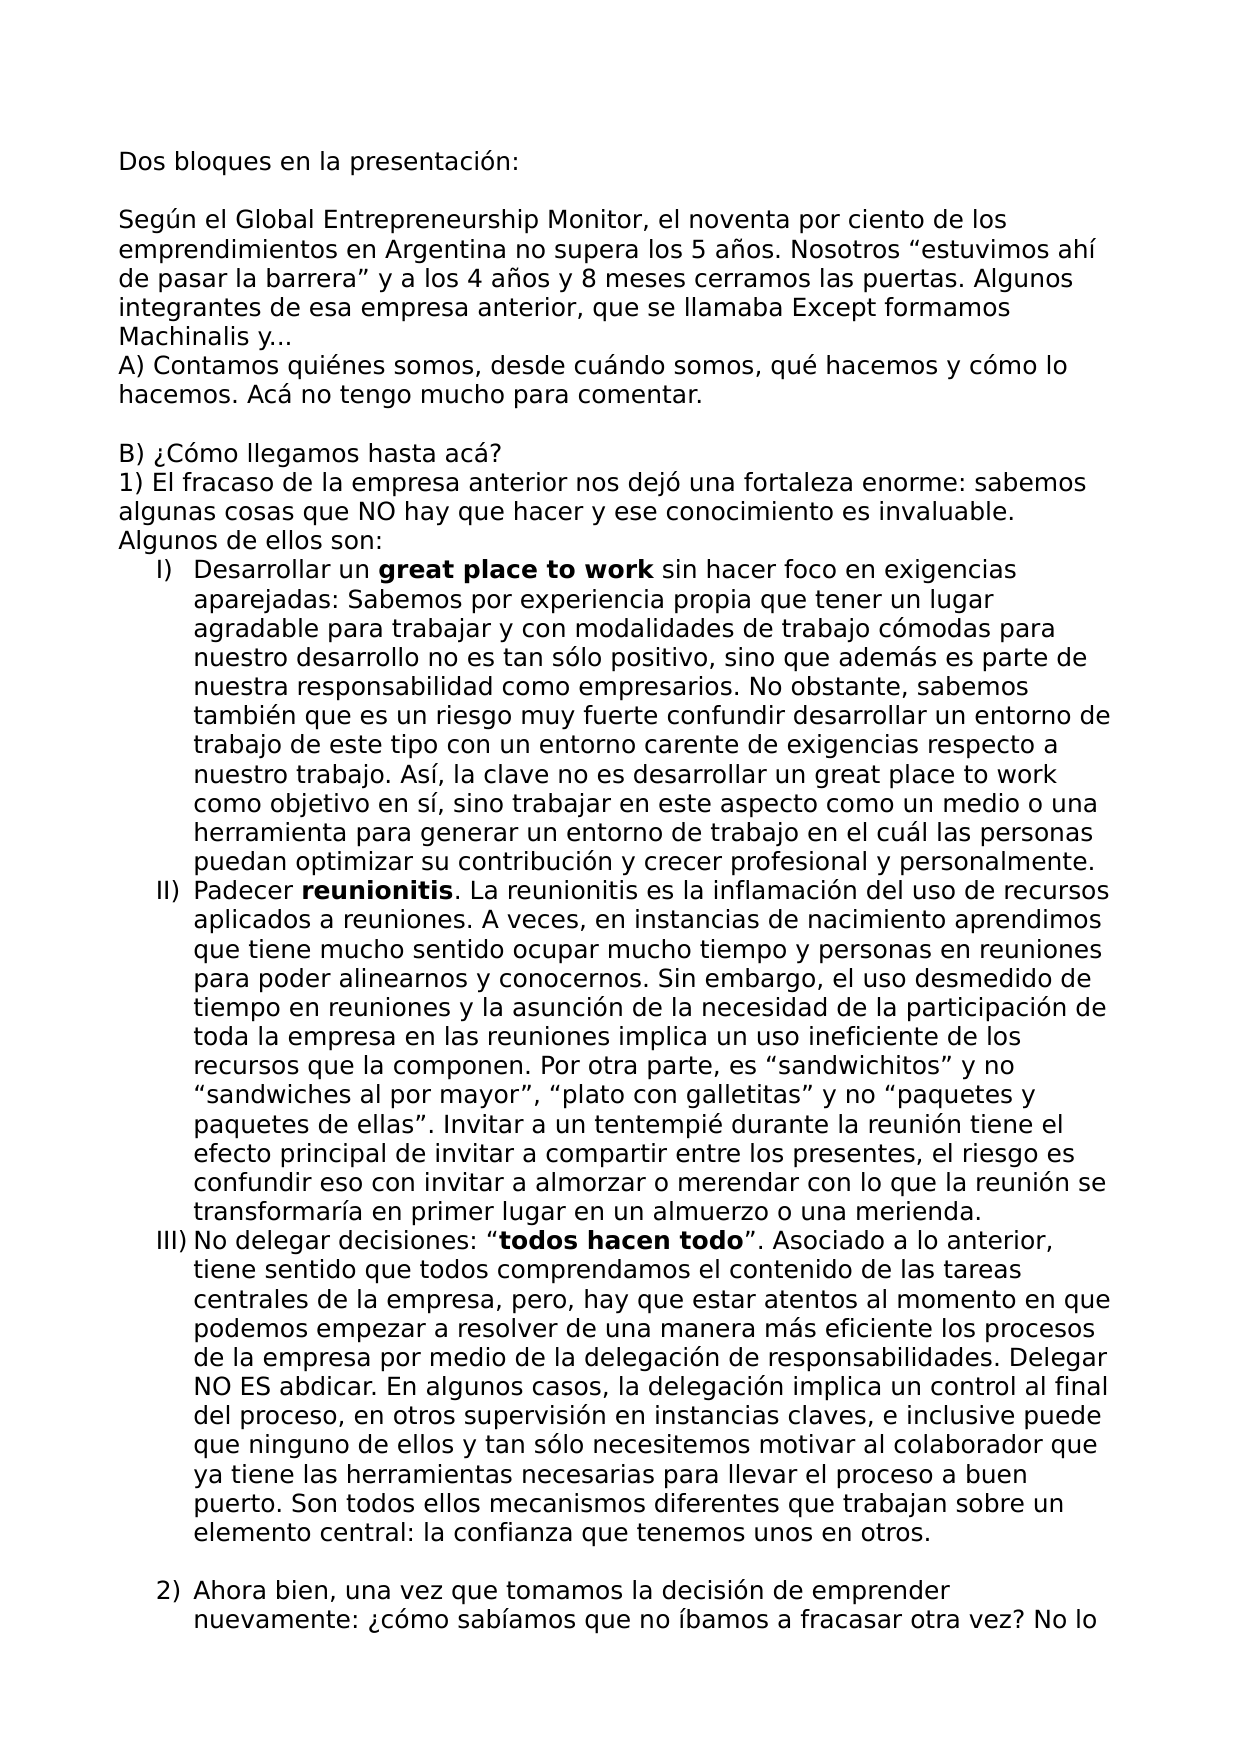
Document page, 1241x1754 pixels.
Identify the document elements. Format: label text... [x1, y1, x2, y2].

text Según el Global Entrepreneurship Monitor, el noventa por ciento de los emprendimientos en Argentina no supera los 5 años. Nosotros “estuvimos ahí de pasar la barrera” y a los 4 años y 8 meses cerramos las puertas. Algunos integrantes de esa empresa anterior, que se llamaba Except formamos Machinalis y... A) Contamos quiénes somos, desde cuándo somos, qué hacemos y cómo lo hacemos. Acá no tengo mucho para comentar. [118, 206, 1122, 410]
list Padecer reunionitis. La reunionitis es la inflamación del uso de recursos aplicados a reuniones. A veces, en instancias de nacimiento aprendimos que tiene mucho sentido ocupar mucho tiempo y personas en reuniones para poder alinearnos y conocernos. Sin embargo, el uso desmedido de tiempo en reuniones y la asunción de la necesidad de la participación de toda la empresa en las reuniones implica un uso ineficiente de los recursos que la componen. Por otra parte, es “sandwichitos” y no “sandwiches al por mayor”, “plato con galletitas” y no “paquetes y paquetes de ellas”. Invitar a un tentempié durante la reunión tiene el efecto principal de invitar a compartir entre los presentes, el riesgo es confundir eso con invitar a almorzar o merendar con lo que la reunión se transformaría en primer lugar en un almuerzo o una merienda. [156, 876, 1122, 1226]
list No delegar decisiones: “todos hacen todo”. Asociado a lo anterior, tiene sentido que todos comprendamos el contenido de las tareas centrales de la empresa, pero, hay que estar atentos al momento en que podemos empezar a resolver de una manera más eficiente los procesos de la empresa por medio de la delegación de responsabilidades. Delegar NO ES abdicar. En algunos casos, la delegación implica un control al final del proceso, en otros supervisión en instancias claves, e inclusive puede que ninguno de ellos y tan sólo necesitemos motivar al colaborador que ya tiene las herramientas necesarias para llevar el proceso a buen puerto. Son todos ellos mecanismos diferentes que trabajan sobre un elemento central: la confianza que tenemos unos en otros. [156, 1226, 1122, 1547]
text 1) El fracaso de la empresa anterior nos dejó una fortaleza enorme: sabemos algunas cosas que NO hay que hacer y ese conocimiento es invaluable. Algunos de ellos son: [118, 468, 1122, 556]
text B) ¿Cómo llegamos hasta acá? [118, 410, 1122, 468]
text Dos bloques en la presentación: [118, 118, 1122, 176]
list Ahora bien, una vez que tomamos la decisión de emprender nuevamente: ¿cómo sabíamos que no íbamos a fracasar otra vez? No lo [156, 1576, 1122, 1635]
list Desarrollar un great place to work sin hacer foco en exigencias aparejadas: Sabemos por experiencia propia que tener un lugar agradable para trabajar y con modalidades de trabajo cómodas para nuestro desarrollo no es tan sólo positivo, sino que además es parte de nuestra responsabilidad como empresarios. No obstante, sabemos también que es un riesgo muy fuerte confundir desarrollar un entorno de trabajo de este tipo con un entorno carente de exigencias respecto a nuestro trabajo. Así, la clave no es desarrollar un great place to work como objetivo en sí, sino trabajar en este aspecto como un medio o una herramienta para generar un entorno de trabajo en el cuál las personas puedan optimizar su contribución y crecer profesional y personalmente. [156, 556, 1122, 876]
